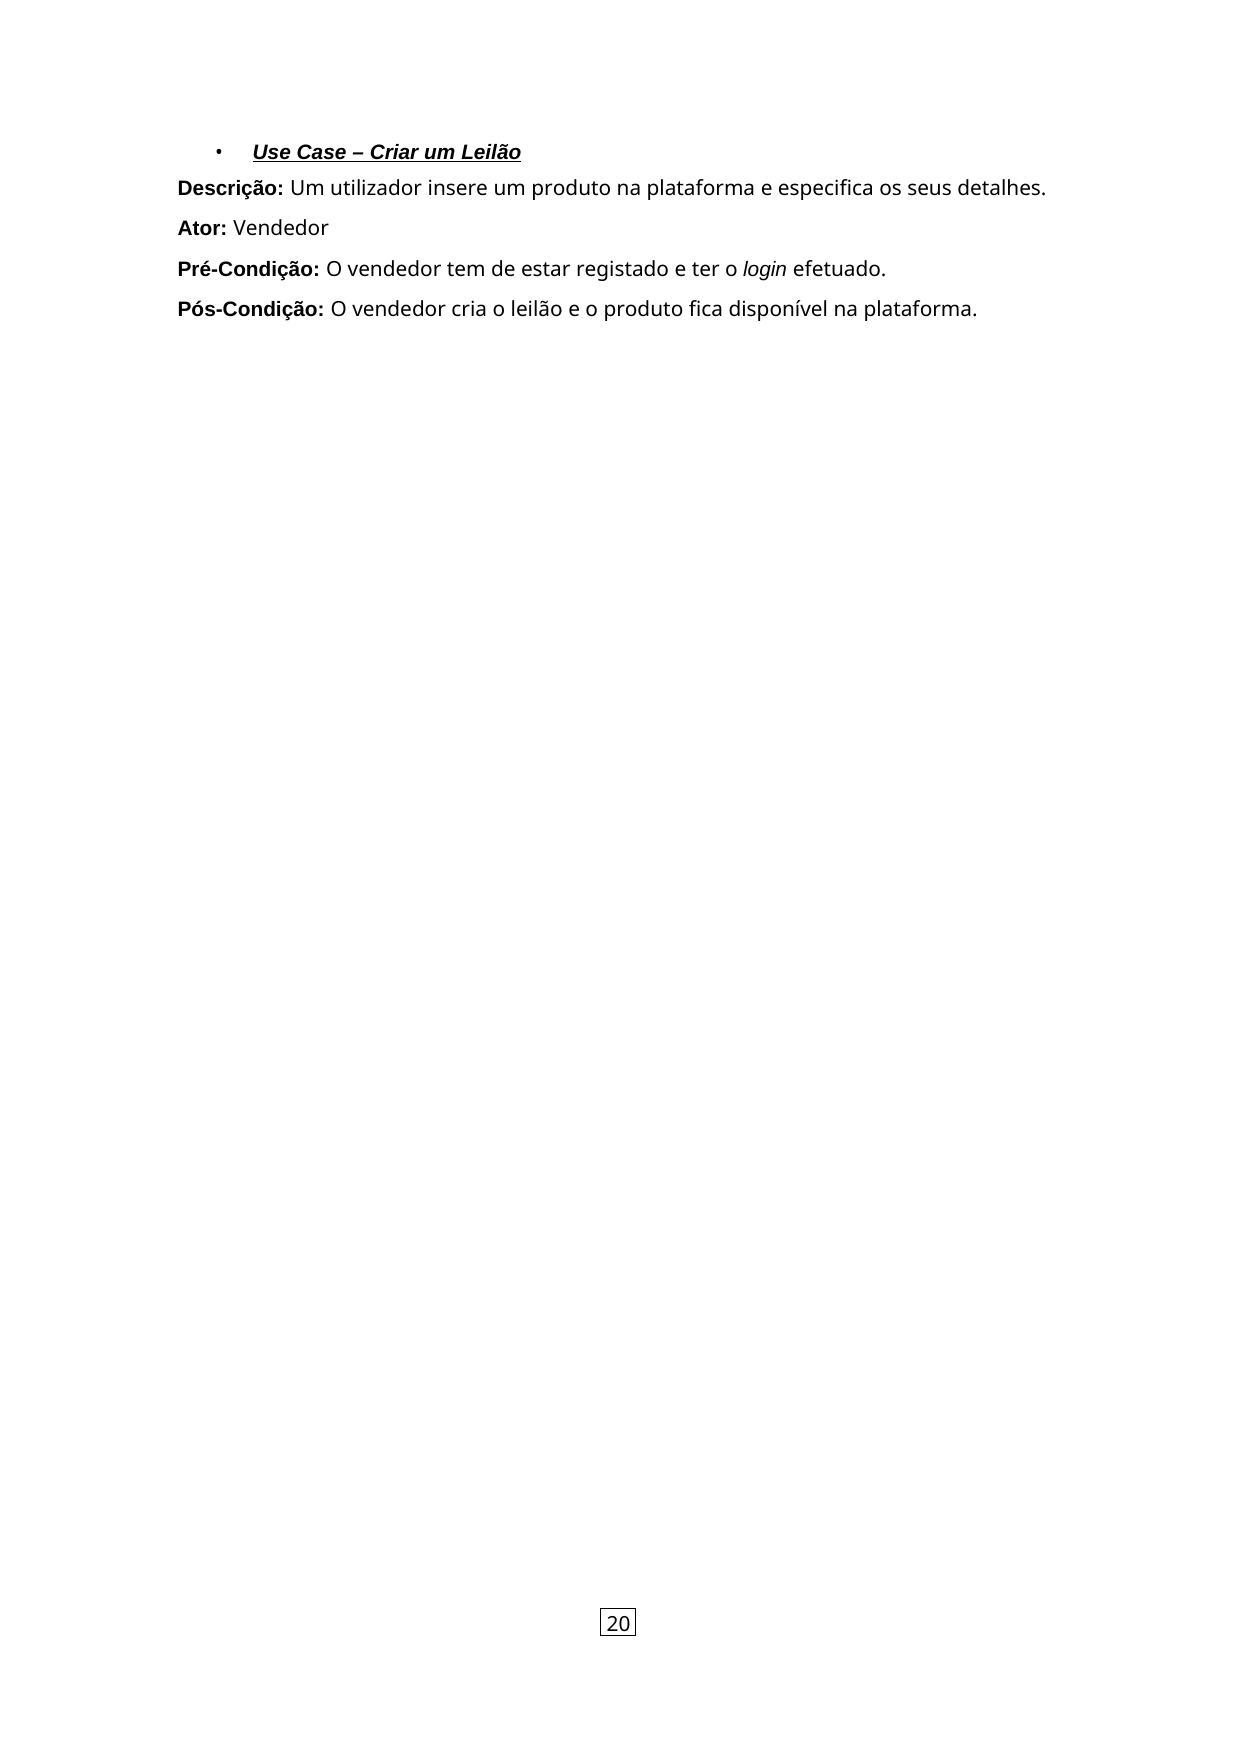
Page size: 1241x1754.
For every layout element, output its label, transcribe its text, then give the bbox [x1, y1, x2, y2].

subtitle Use Case – Criar um Leilão [215, 137, 1180, 166]
text Pré-Condição: O vendedor tem de estar registado e ter o login efetuado. [177, 254, 1180, 283]
text Descrição: Um utilizador insere um produto na plataforma e especifica os seus detalhes. [177, 173, 1180, 202]
text Ator: Vendedor [177, 213, 1180, 242]
text Pós-Condição: O vendedor cria o leilão e o produto fica disponível na plataforma. [177, 294, 1180, 323]
